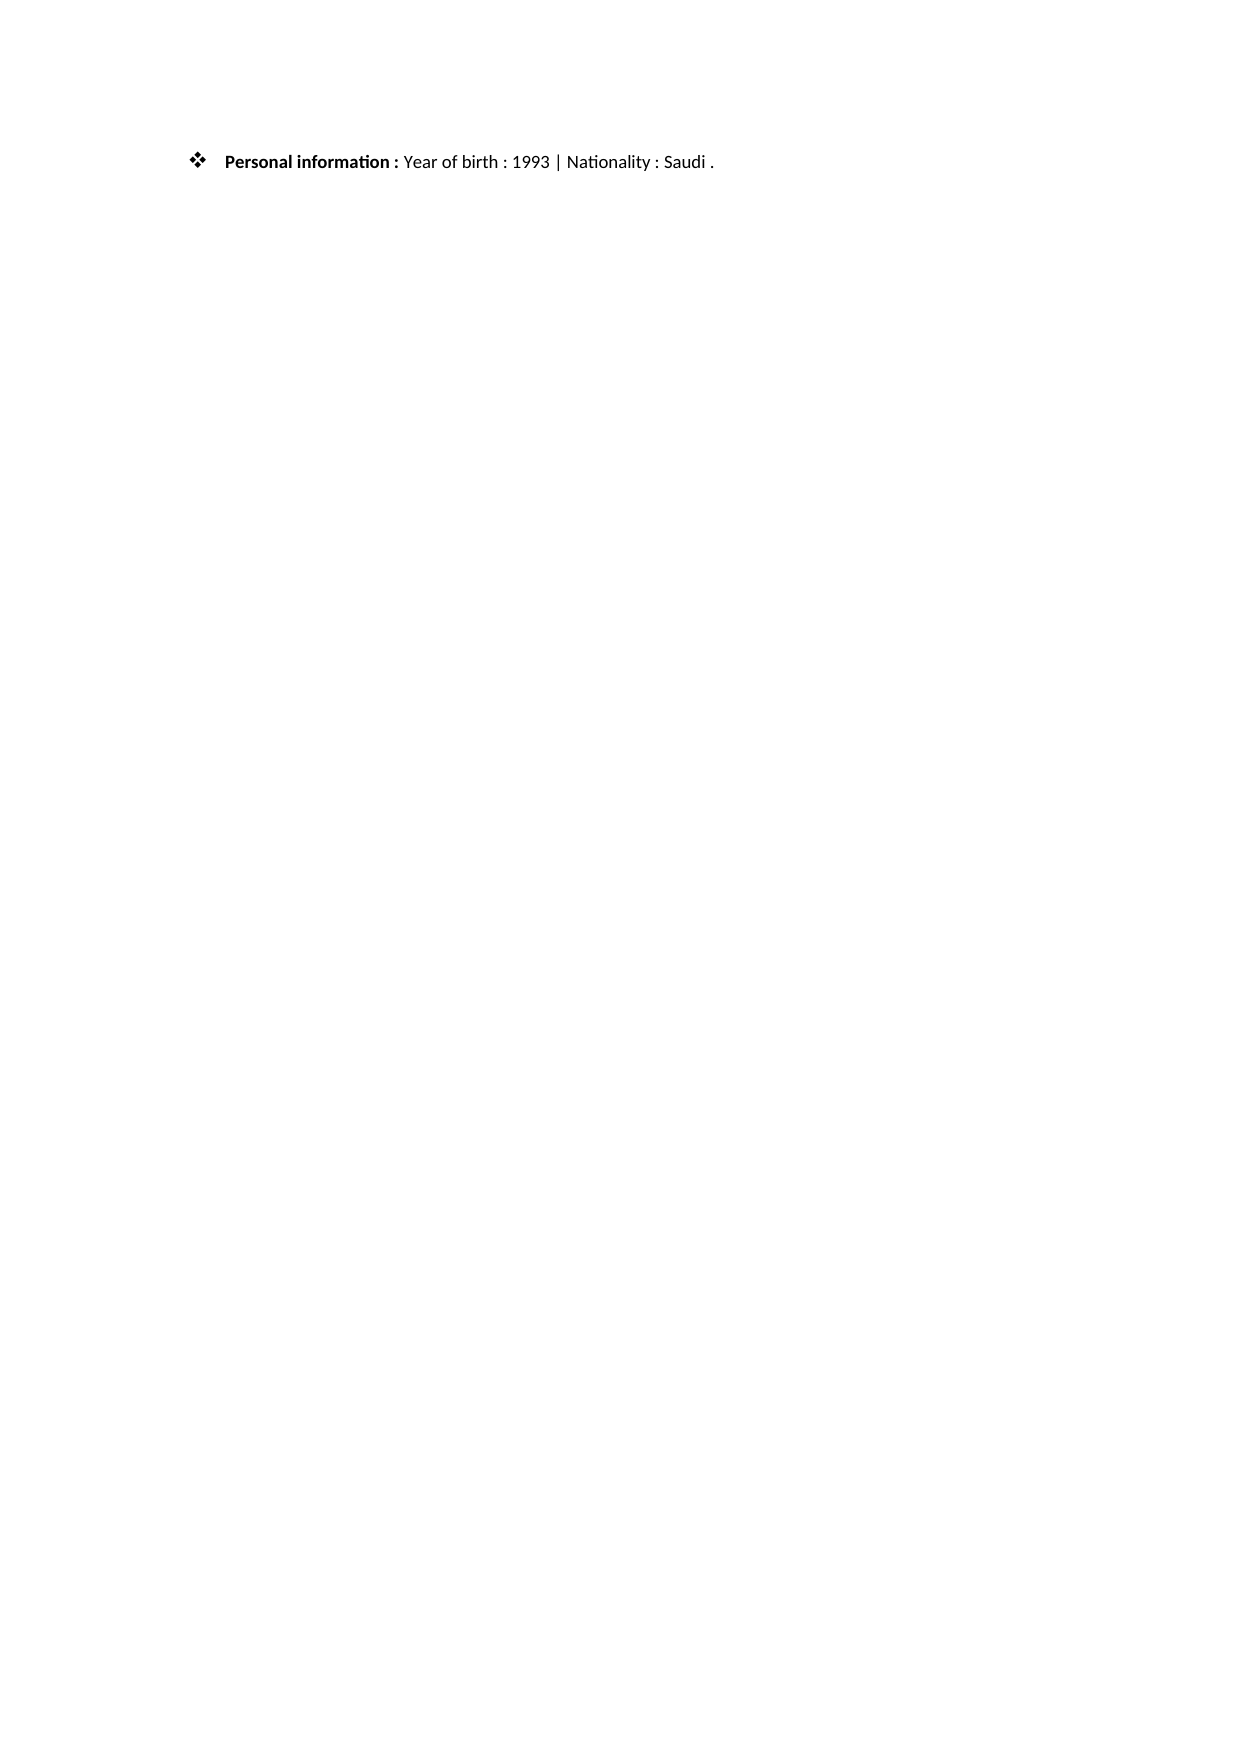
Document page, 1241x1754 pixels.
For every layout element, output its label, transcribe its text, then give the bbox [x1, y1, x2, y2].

list Personal information : Year of birth : 1993 | Nationality : Saudi . [187, 150, 1090, 173]
